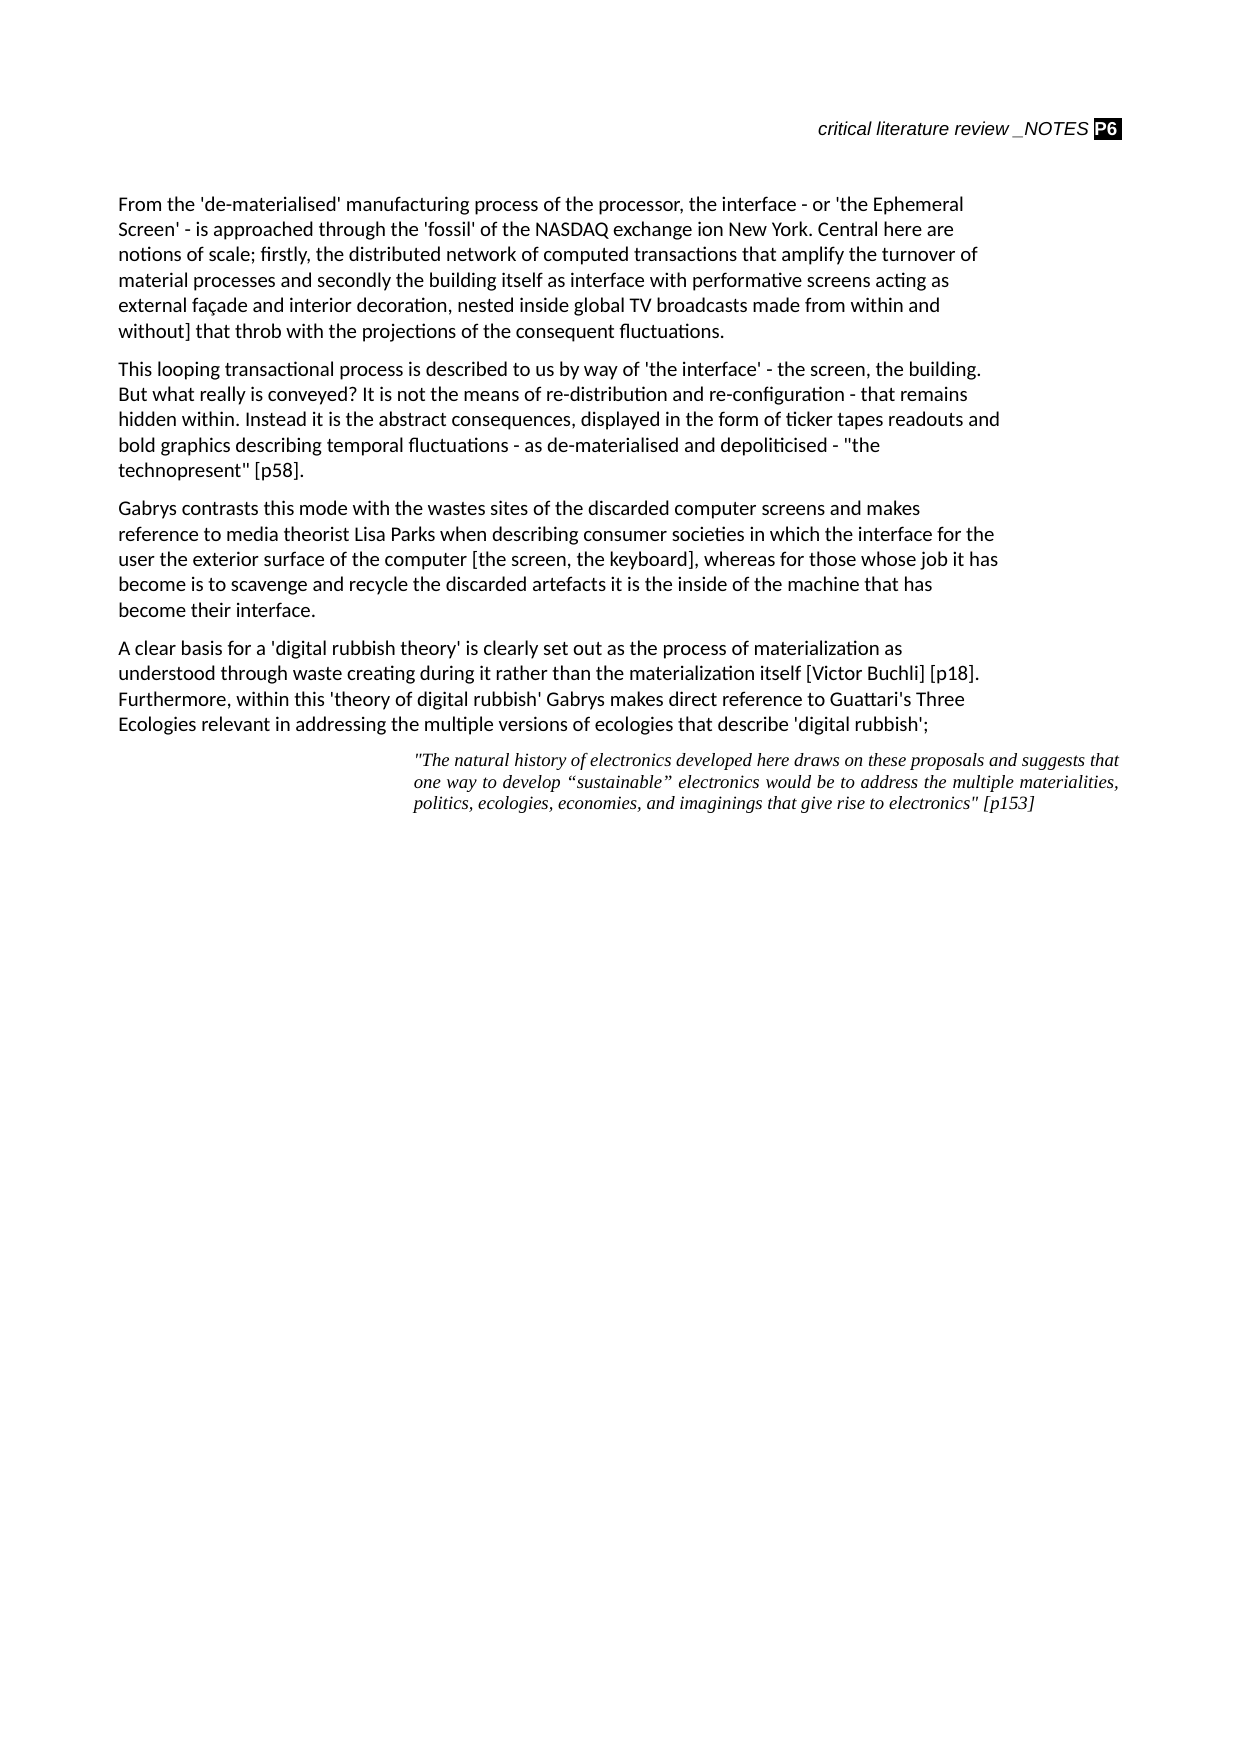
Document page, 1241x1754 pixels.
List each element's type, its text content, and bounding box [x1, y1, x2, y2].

text A clear basis for a 'digital rubbish theory' is clearly set out as the process of materialization as understood through waste creating during it rather than the materialization itself [Victor Buchli] [p18]. Furthermore, within this 'theory of digital rubbish' Gabrys makes direct reference to Guattari's Three Ecologies relevant in addressing the multiple versions of ecologies that describe 'digital rubbish'; [118, 635, 1004, 737]
text From the 'de-materialised' manufacturing process of the processor, the interface - or 'the Ephemeral Screen' - is approached through the 'fossil' of the NASDAQ exchange ion New York. Central here are notions of scale; firstly, the distributed network of computed transactions that amplify the turnover of material processes and secondly the building itself as interface with performative screens acting as external façade and interior decoration, nested inside global TV broadcasts made from within and without] that throb with the projections of the consequent fluctuations. [118, 191, 1004, 343]
text "The natural history of electronics developed here draws on these proposals and suggests that one way to develop “sustainable” electronics would be to address the multiple materialities, politics, ecologies, economies, and imaginings that give rise to electronics" [p153] [413, 749, 1122, 814]
text Gabrys contrasts this mode with the wastes sites of the discarded computer screens and makes reference to media theorist Lisa Parks when describing consumer societies in which the interface for the user the exterior surface of the computer [the screen, the keyboard], whereas for those whose job it has become is to scavenge and recycle the discarded artefacts it is the inside of the machine that has become their interface. [118, 495, 1004, 622]
text This looping transactional process is described to us by way of 'the interface' - the screen, the building. But what really is conveyed? It is not the means of re-distribution and re-configuration - that remains hidden within. Instead it is the abstract consequences, displayed in the form of ticker tapes readouts and bold graphics describing temporal fluctuations - as de-materialised and depoliticised - "the technopresent" [p58]. [118, 356, 1004, 483]
